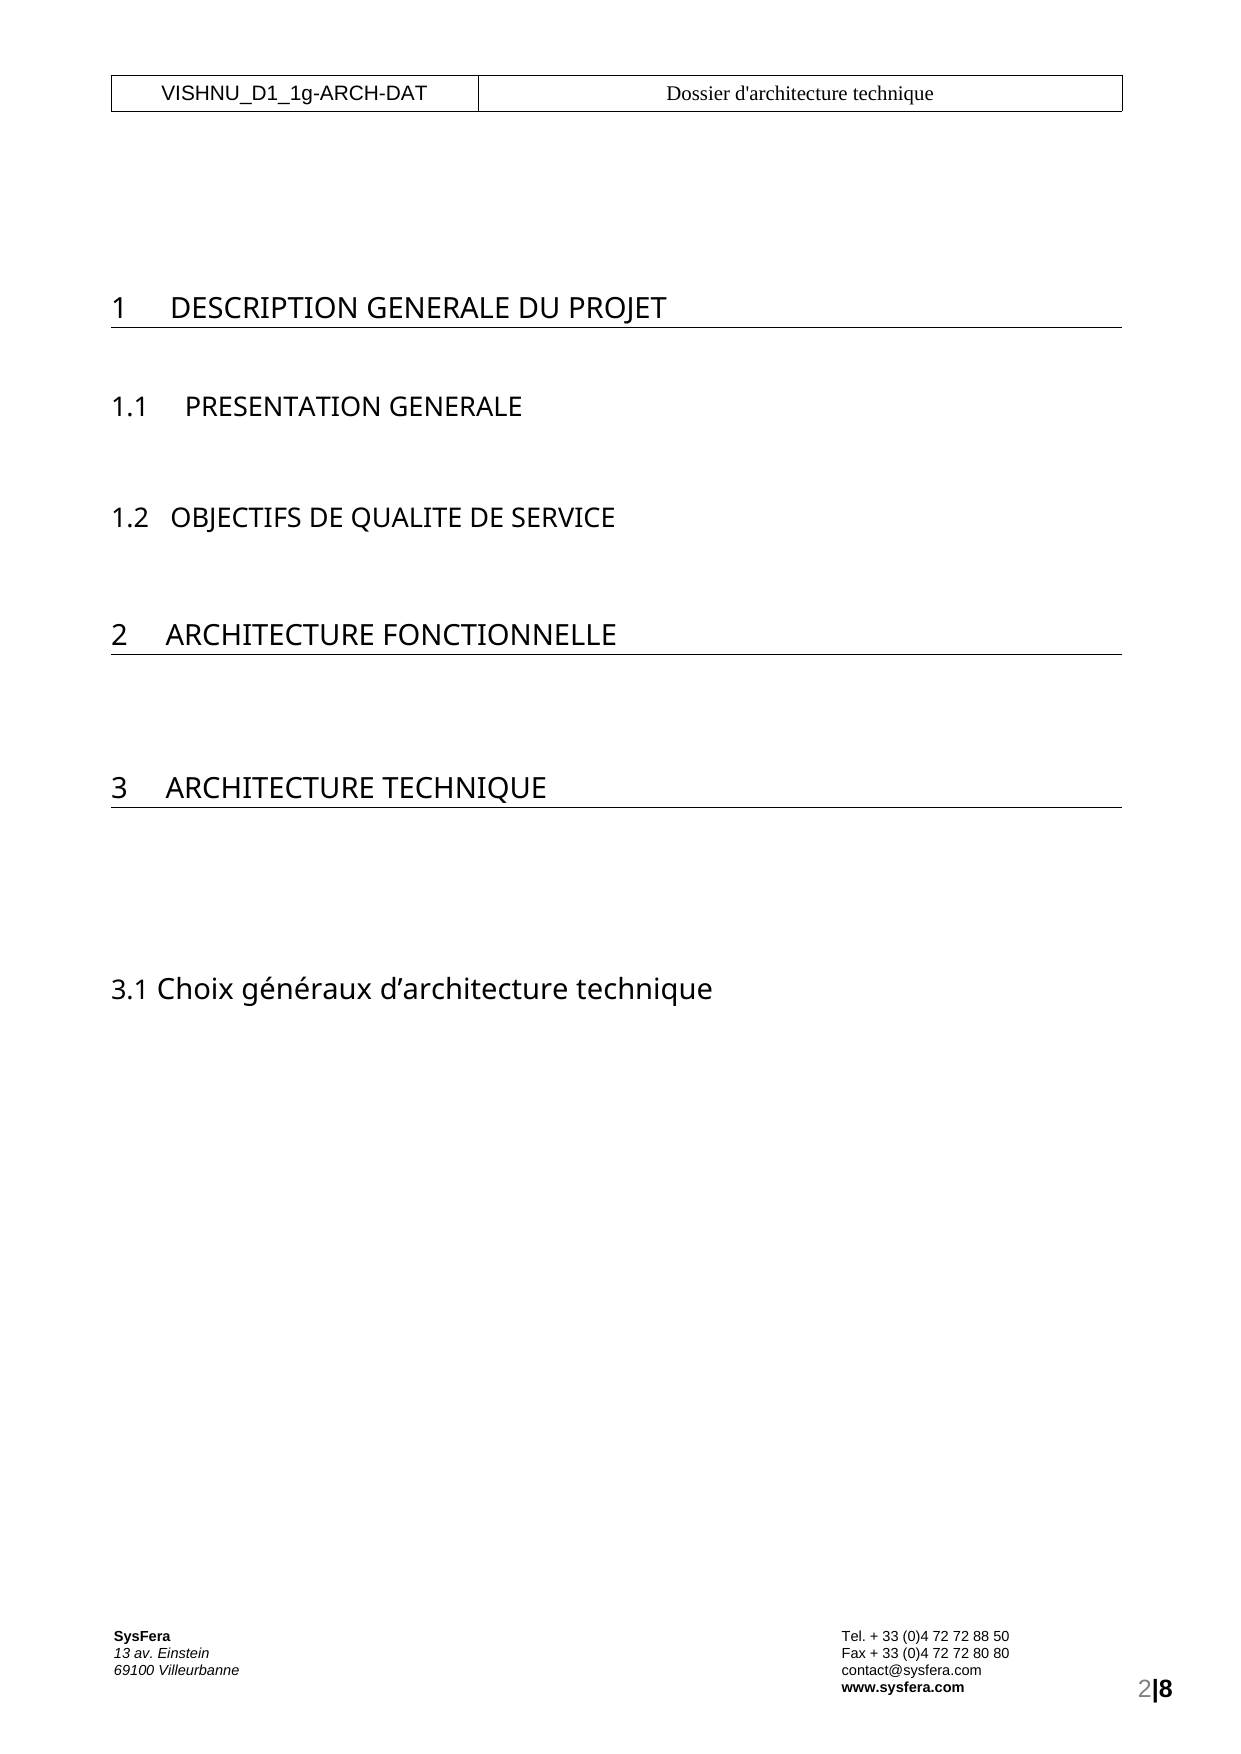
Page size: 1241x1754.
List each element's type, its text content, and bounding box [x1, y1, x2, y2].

subtitle Choix généraux d’architecture technique [111, 968, 1122, 1008]
subtitle DESCRIPTION GENERALE DU PROJET [111, 288, 1122, 327]
subtitle PRESENTATION GENERALE [111, 388, 1122, 425]
subtitle ARCHITECTURE TECHNIQUE [111, 767, 1122, 807]
subtitle OBJECTIFS DE QUALITE DE SERVICE [111, 499, 1122, 536]
subtitle ARCHITECTURE FONCTIONNELLE [111, 614, 1122, 654]
